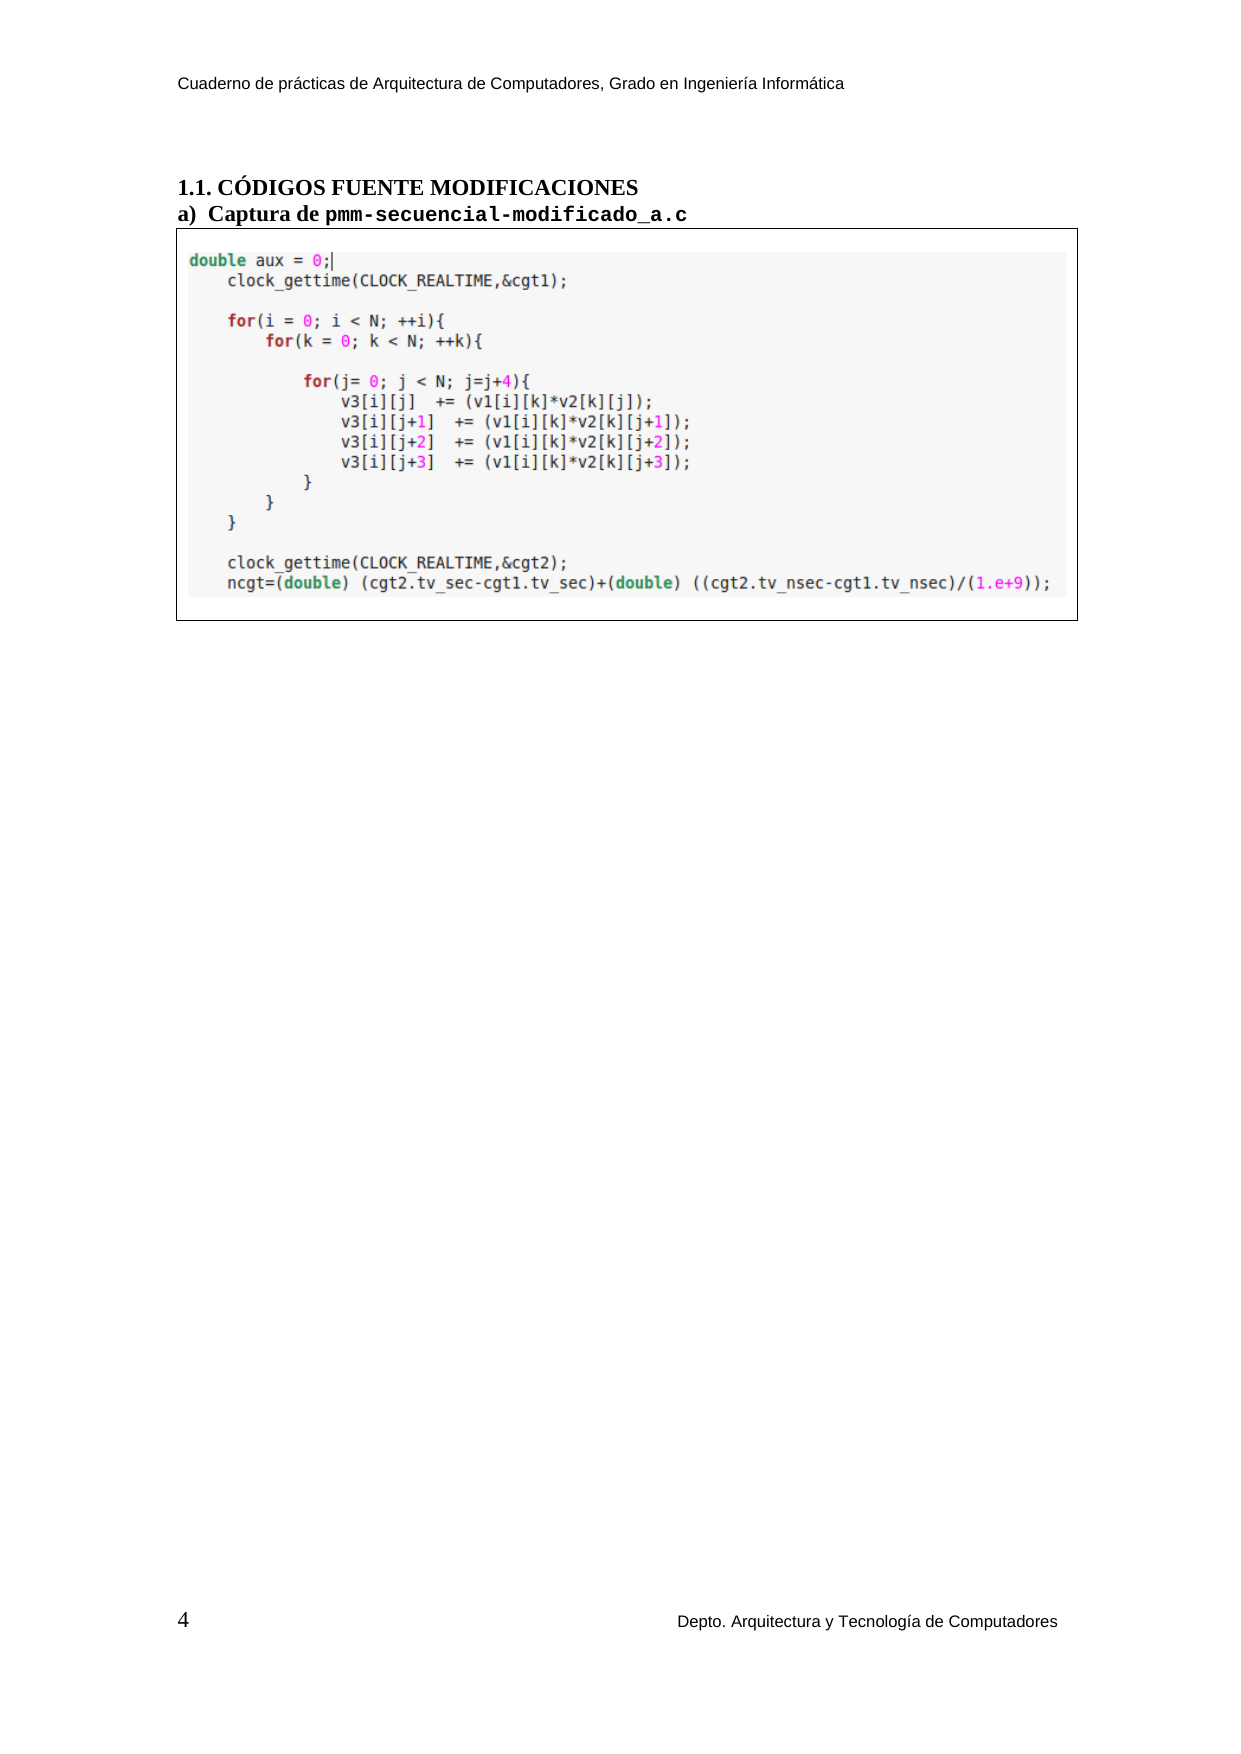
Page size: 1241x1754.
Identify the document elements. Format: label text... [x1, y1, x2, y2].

table_header [177, 253, 1077, 620]
picture [187, 252, 1067, 597]
text a) Captura de pmm-secuencial-modificado_a.c [177, 200, 1063, 228]
text 1.1. CÓDIGOS FUENTE MODIFICACIONES [177, 174, 1063, 200]
table_header [177, 229, 1077, 252]
